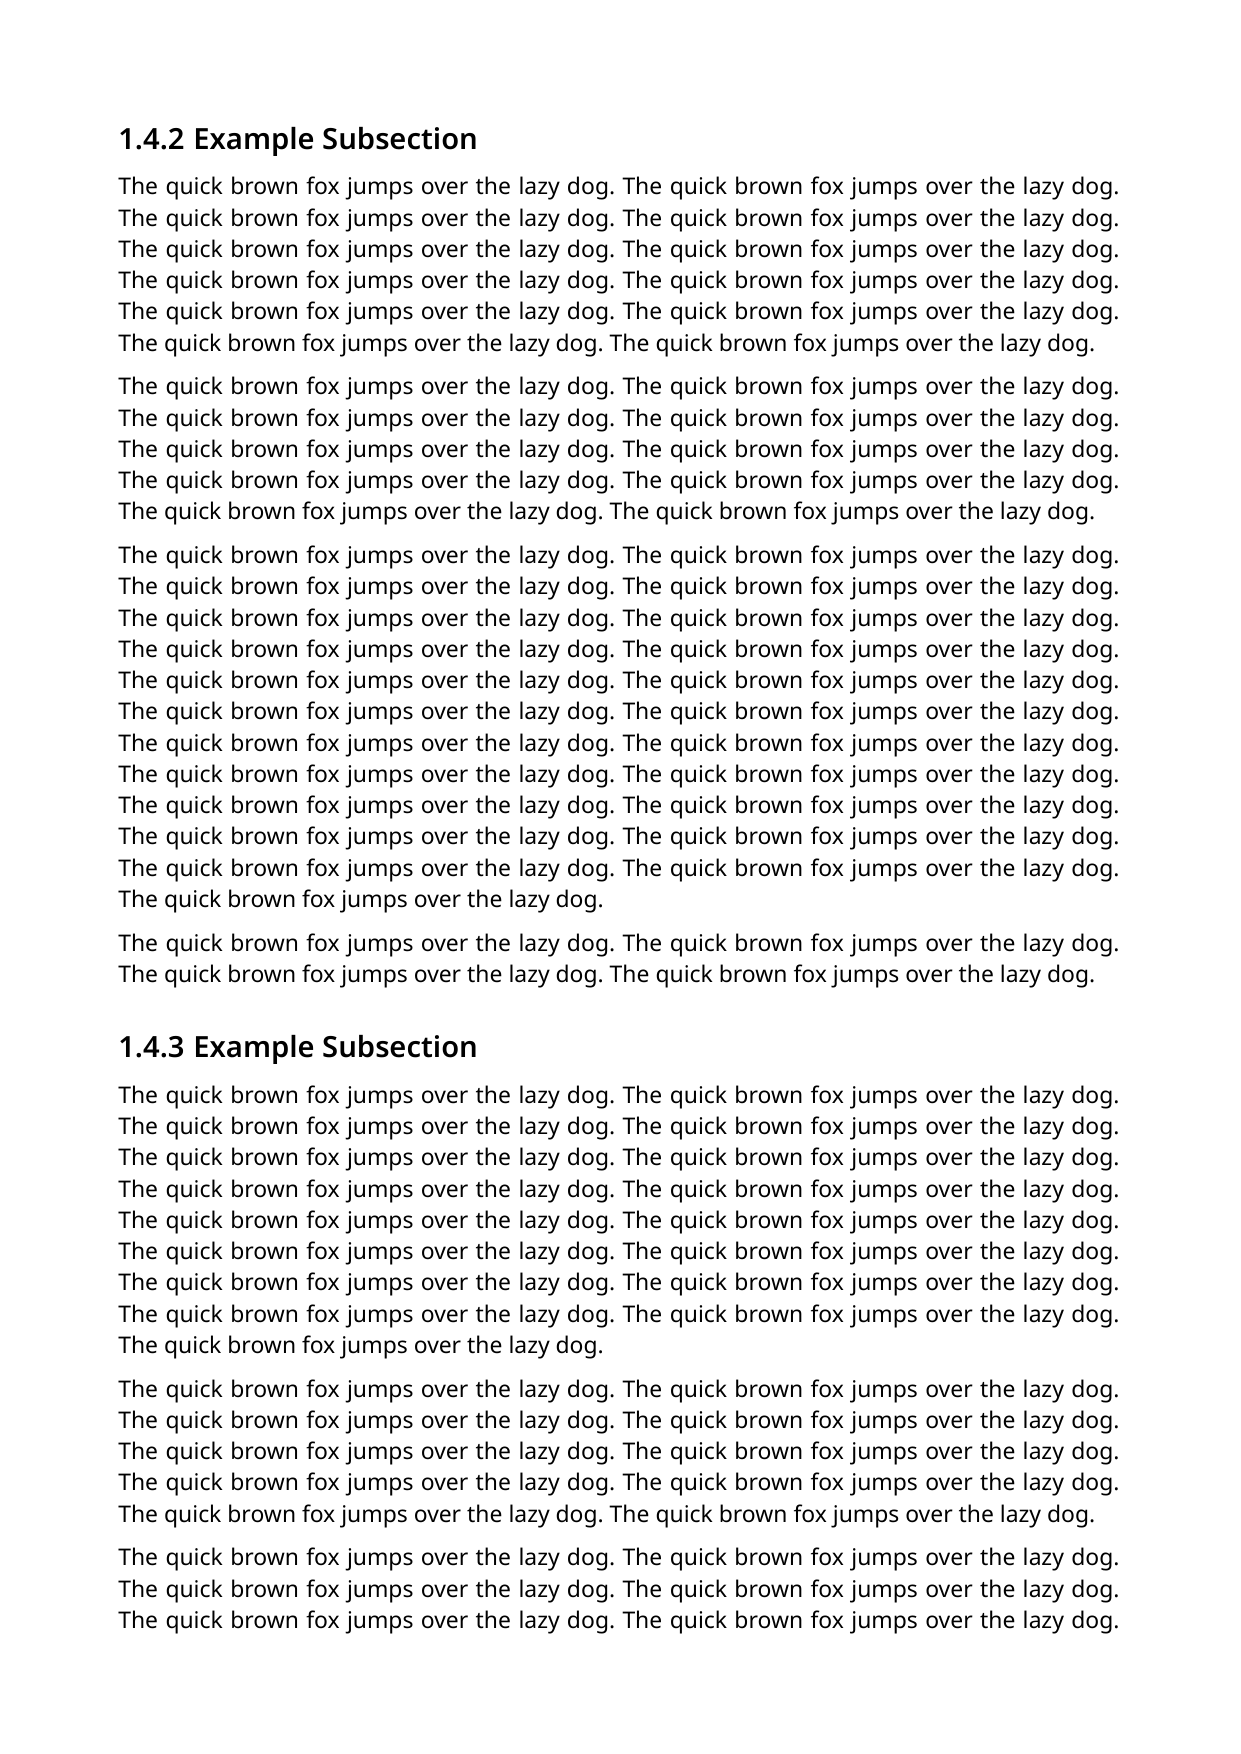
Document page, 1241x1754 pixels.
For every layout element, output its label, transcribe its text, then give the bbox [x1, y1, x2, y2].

text The quick brown fox jumps over the lazy dog. The quick brown fox jumps over the lazy dog. The quick brown fox jumps over the lazy dog. The quick brown fox jumps over the lazy dog. The quick brown fox jumps over the lazy dog. The quick brown fox jumps over the lazy dog. The quick brown fox jumps over the lazy dog. The quick brown fox jumps over the lazy dog. The quick brown fox jumps over the lazy dog. The quick brown fox jumps over the lazy dog. The quick brown fox jumps over the lazy dog. The quick brown fox jumps over the lazy dog. The quick brown fox jumps over the lazy dog. The quick brown fox jumps over the lazy dog. The quick brown fox jumps over the lazy dog. The quick brown fox jumps over the lazy dog. The quick brown fox jumps over the lazy dog. The quick brown fox jumps over the lazy dog. The quick brown fox jumps over the lazy dog. The quick brown fox jumps over the lazy dog. The quick brown fox jumps over the lazy dog. The quick brown fox jumps over the lazy dog. The quick brown fox jumps over the lazy dog. [118, 539, 1122, 914]
subtitle Example Subsection [118, 1027, 1122, 1066]
text The quick brown fox jumps over the lazy dog. The quick brown fox jumps over the lazy dog. The quick brown fox jumps over the lazy dog. The quick brown fox jumps over the lazy dog. The quick brown fox jumps over the lazy dog. The quick brown fox jumps over the lazy dog. The quick brown fox jumps over the lazy dog. The quick brown fox jumps over the lazy dog. The quick brown fox jumps over the lazy dog. The quick brown fox jumps over the lazy dog. [118, 370, 1122, 527]
subtitle Example Subsection [118, 118, 1122, 158]
text The quick brown fox jumps over the lazy dog. The quick brown fox jumps over the lazy dog. The quick brown fox jumps over the lazy dog. The quick brown fox jumps over the lazy dog. The quick brown fox jumps over the lazy dog. The quick brown fox jumps over the lazy dog. [118, 1541, 1122, 1635]
text The quick brown fox jumps over the lazy dog. The quick brown fox jumps over the lazy dog. The quick brown fox jumps over the lazy dog. The quick brown fox jumps over the lazy dog. [118, 927, 1122, 989]
text The quick brown fox jumps over the lazy dog. The quick brown fox jumps over the lazy dog. The quick brown fox jumps over the lazy dog. The quick brown fox jumps over the lazy dog. The quick brown fox jumps over the lazy dog. The quick brown fox jumps over the lazy dog. The quick brown fox jumps over the lazy dog. The quick brown fox jumps over the lazy dog. The quick brown fox jumps over the lazy dog. The quick brown fox jumps over the lazy dog. [118, 1372, 1122, 1529]
text The quick brown fox jumps over the lazy dog. The quick brown fox jumps over the lazy dog. The quick brown fox jumps over the lazy dog. The quick brown fox jumps over the lazy dog. The quick brown fox jumps over the lazy dog. The quick brown fox jumps over the lazy dog. The quick brown fox jumps over the lazy dog. The quick brown fox jumps over the lazy dog. The quick brown fox jumps over the lazy dog. The quick brown fox jumps over the lazy dog. The quick brown fox jumps over the lazy dog. The quick brown fox jumps over the lazy dog. [118, 170, 1122, 358]
text The quick brown fox jumps over the lazy dog. The quick brown fox jumps over the lazy dog. The quick brown fox jumps over the lazy dog. The quick brown fox jumps over the lazy dog. The quick brown fox jumps over the lazy dog. The quick brown fox jumps over the lazy dog. The quick brown fox jumps over the lazy dog. The quick brown fox jumps over the lazy dog. The quick brown fox jumps over the lazy dog. The quick brown fox jumps over the lazy dog. The quick brown fox jumps over the lazy dog. The quick brown fox jumps over the lazy dog. The quick brown fox jumps over the lazy dog. The quick brown fox jumps over the lazy dog. The quick brown fox jumps over the lazy dog. The quick brown fox jumps over the lazy dog. The quick brown fox jumps over the lazy dog. [118, 1079, 1122, 1360]
